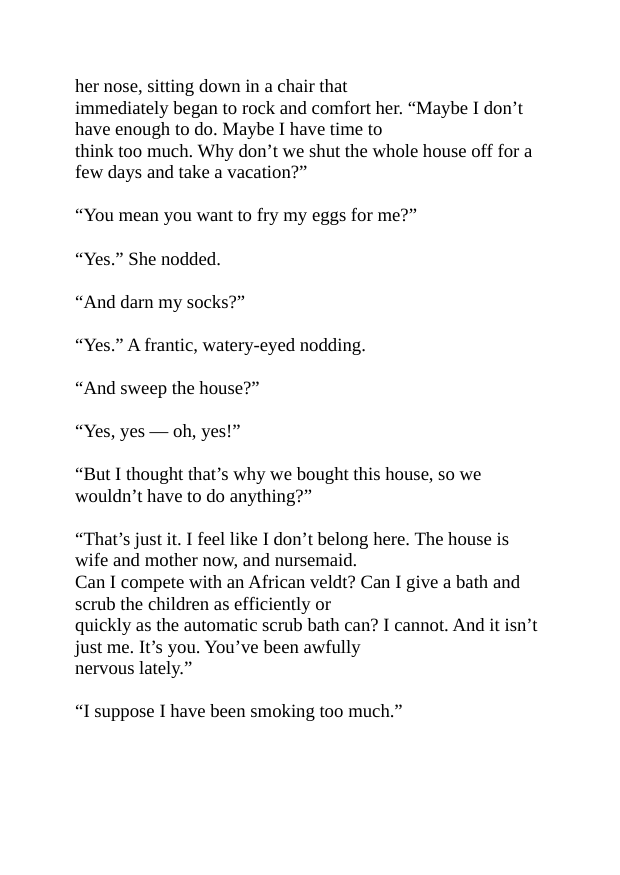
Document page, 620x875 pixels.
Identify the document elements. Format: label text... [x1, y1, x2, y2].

text her nose, sitting down in a chair that immediately began to rock and comfort her. “Maybe I don’t have enough to do. Maybe I have time to think too much. Why don’t we shut the whole house off for a few days and take a vacation?” “You mean you want to fry my eggs for me?” “Yes.” She nodded. “And darn my socks?” “Yes.” A frantic, watery-eyed nodding. “And sweep the house?” “Yes, yes — oh, yes!” “But I thought that’s why we bought this house, so we wouldn’t have to do anything?” “That’s just it. I feel like I don’t belong here. The house is wife and mother now, and nursemaid. Can I compete with an African veldt? Can I give a bath and scrub the children as efficiently or quickly as the automatic scrub bath can? I cannot. And it isn’t just me. It’s you. You’ve been awfully nervous lately.” “I suppose I have been smoking too much.” [75, 75, 544, 743]
